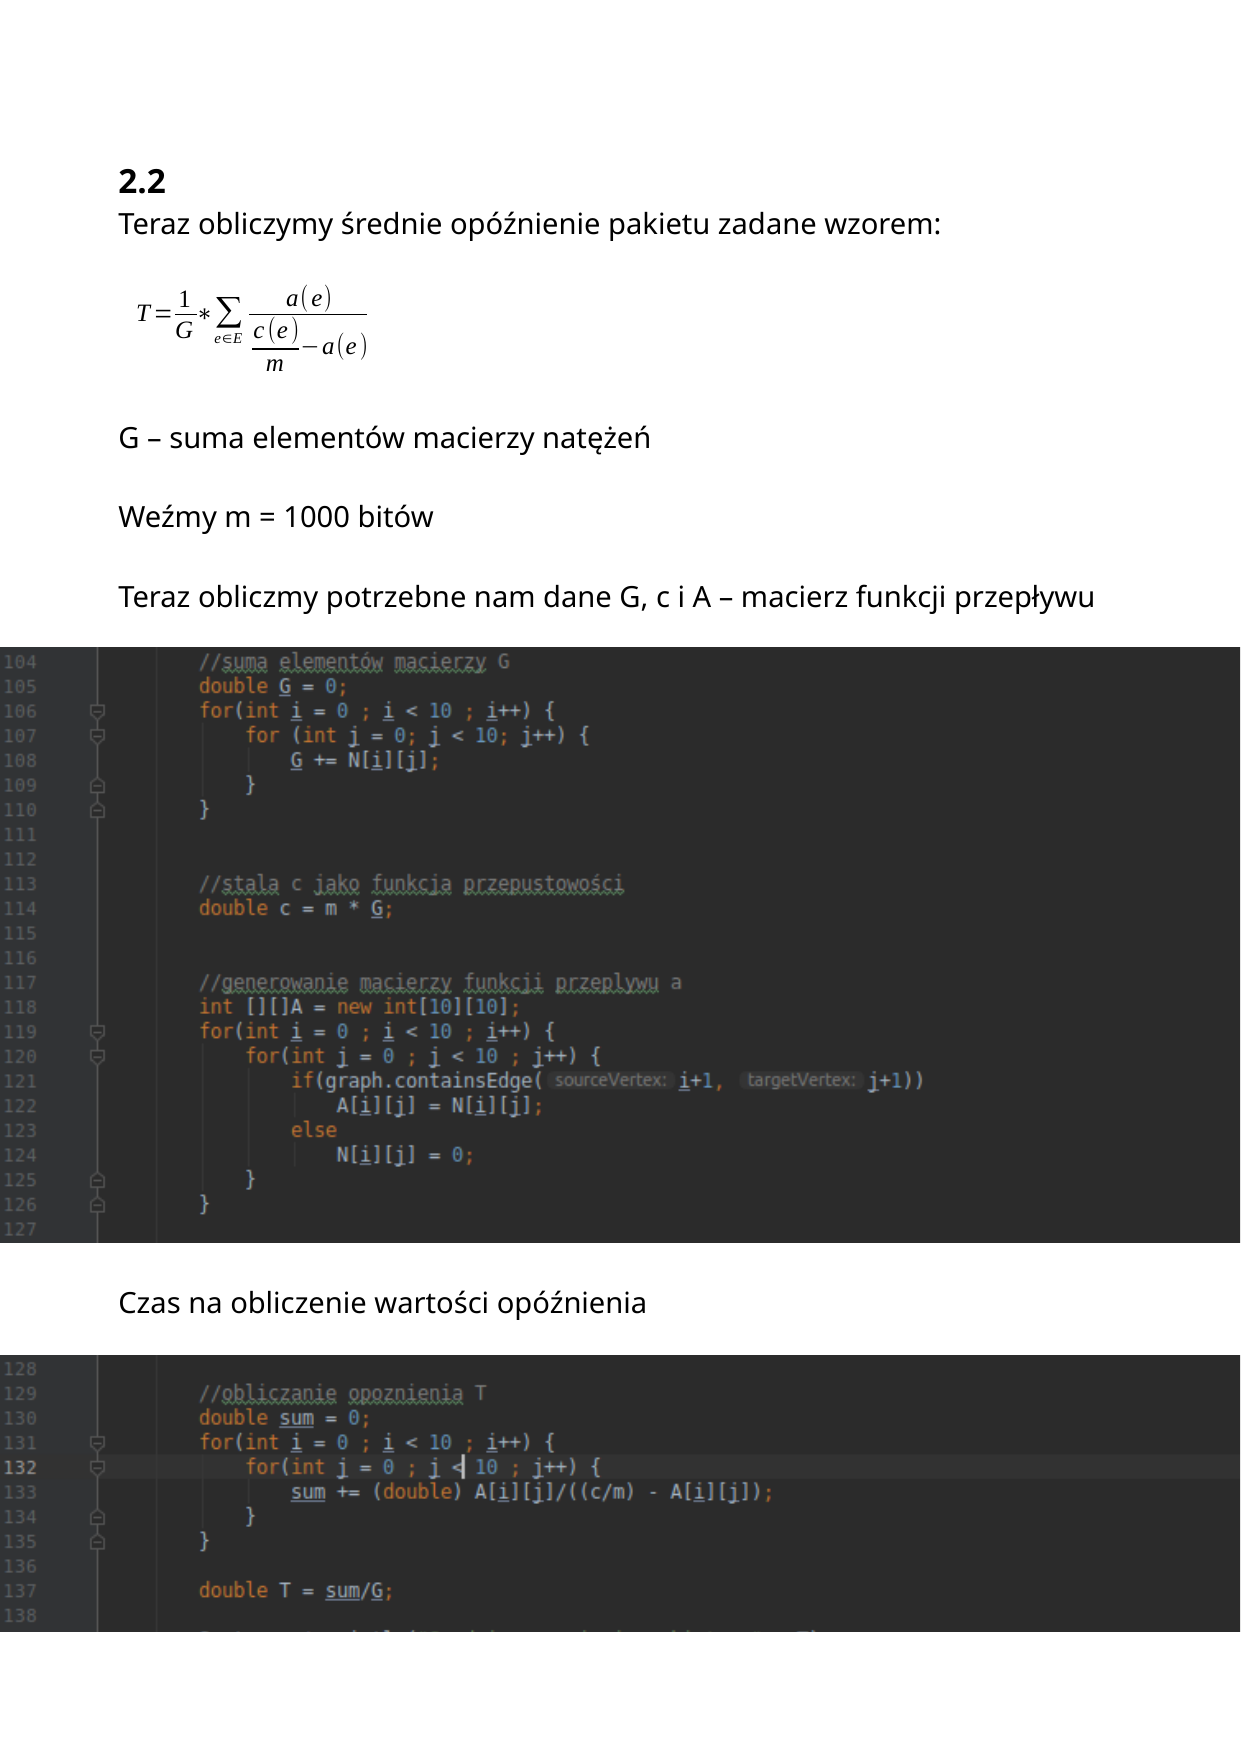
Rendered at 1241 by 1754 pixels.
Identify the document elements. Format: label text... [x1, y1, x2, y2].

picture [0, 647, 635, 1243]
text Teraz obliczmy potrzebne nam dane G, c i A – macierz funkcji przepływu [118, 576, 1122, 616]
picture [0, 1542, 634, 1632]
text G – suma elementów macierzy natężeń [118, 417, 1122, 457]
text 2.2 [118, 158, 1122, 203]
text Czas na obliczenie wartości opóźnienia [118, 1283, 1122, 1322]
text Teraz obliczymy średnie opóźnienie pakietu zadane wzorem: [118, 203, 1122, 243]
text Weźmy m = 1000 bitów [118, 497, 1122, 536]
